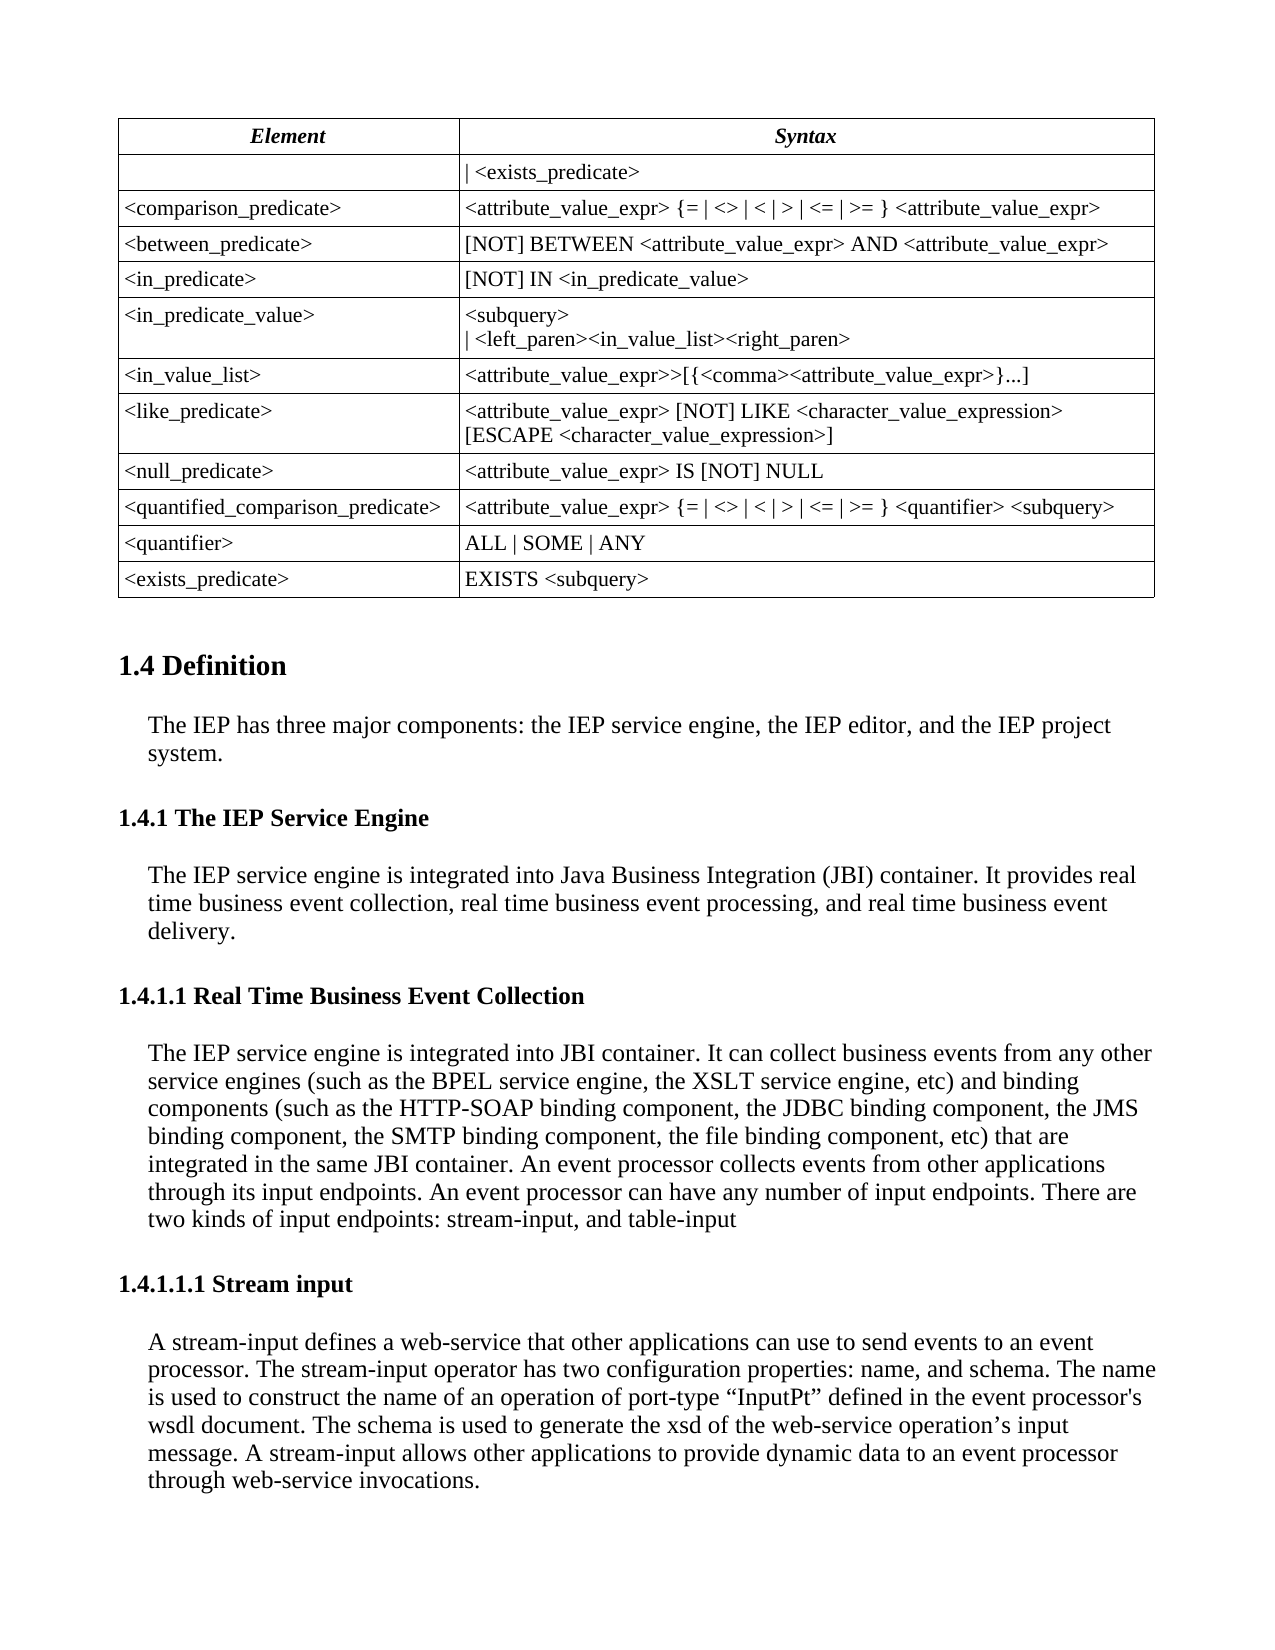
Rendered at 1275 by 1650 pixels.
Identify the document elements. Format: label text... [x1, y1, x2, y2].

text The IEP service engine is integrated into JBI container. It can collect business events from any other service engines (such as the BPEL service engine, the XSLT service engine, etc) and binding components (such as the HTTP-SOAP binding component, the JDBC binding component, the JMS binding component, the SMTP binding component, the file binding component, etc) that are integrated in the same JBI container. An event processor collects events from other applications through its input endpoints. An event processor can have any number of input endpoints. There are two kinds of input endpoints: stream-input, and table-input [148, 1039, 1157, 1233]
table_cell <attribute_value_expr> [NOT] LIKE <character_value_expression> [ESCAPE <character_value_expression>] [460, 394, 1154, 453]
table_cell <exists_predicate> [119, 562, 459, 597]
table_cell <like_predicate> [119, 394, 459, 453]
table_cell <comparison_predicate> [119, 191, 459, 226]
subtitle 1.4 Definition [118, 649, 1157, 682]
table_cell <null_predicate> [119, 454, 459, 489]
subtitle 1.4.1.1 Real Time Business Event Collection [118, 982, 1157, 1010]
table_cell <attribute_value_expr> IS [NOT] NULL [460, 454, 1154, 489]
table_cell [NOT] IN <in_predicate_value> [460, 262, 1154, 297]
table_cell <attribute_value_expr> {= | <> | < | > | <= | >= } <quantifier> <subquery> [460, 490, 1154, 525]
table_cell <quantifier> [119, 526, 459, 561]
table_cell <in_value_list> [119, 359, 459, 393]
table_cell EXISTS <subquery> [460, 562, 1154, 597]
list The IEP has three major components: the IEP service engine, the IEP editor, and the IEP project system. [148, 711, 1157, 767]
table_cell | <exists_predicate> [460, 155, 1154, 190]
subtitle 1.4.1.1.1 Stream input [118, 1271, 1157, 1298]
table_cell [NOT] BETWEEN <attribute_value_expr> AND <attribute_value_expr> [460, 227, 1154, 261]
table_cell ALL | SOME | ANY [460, 526, 1154, 561]
text A stream-input defines a web-service that other applications can use to send events to an event processor. The stream-input operator has two configuration properties: name, and schema. The name is used to construct the name of an operation of port-type “InputPt” defined in the event processor's wsdl document. The schema is used to generate the xsd of the web-service operation’s input message. A stream-input allows other applications to provide dynamic data to an event processor through web-service invocations. [148, 1328, 1157, 1494]
table_cell <subquery> | <left_paren><in_value_list><right_paren> [460, 298, 1154, 357]
table_cell <in_predicate_value> [119, 298, 459, 357]
table_cell <in_predicate> [119, 262, 459, 297]
subtitle 1.4.1 The IEP Service Engine [118, 804, 1157, 832]
table_cell <attribute_value_expr> {= | <> | < | > | <= | >= } <attribute_value_expr> [460, 191, 1154, 226]
table_header Element [119, 119, 459, 154]
table_cell <quantified_comparison_predicate> [119, 490, 459, 525]
list The IEP service engine is integrated into Java Business Integration (JBI) container. It provides real time business event collection, real time business event processing, and real time business event delivery. [148, 861, 1157, 944]
table_cell <attribute_value_expr>>[{<comma><attribute_value_expr>}...] [460, 359, 1154, 393]
table_header Syntax [460, 119, 1154, 154]
table_cell [119, 155, 459, 190]
table_cell <between_predicate> [119, 227, 459, 261]
